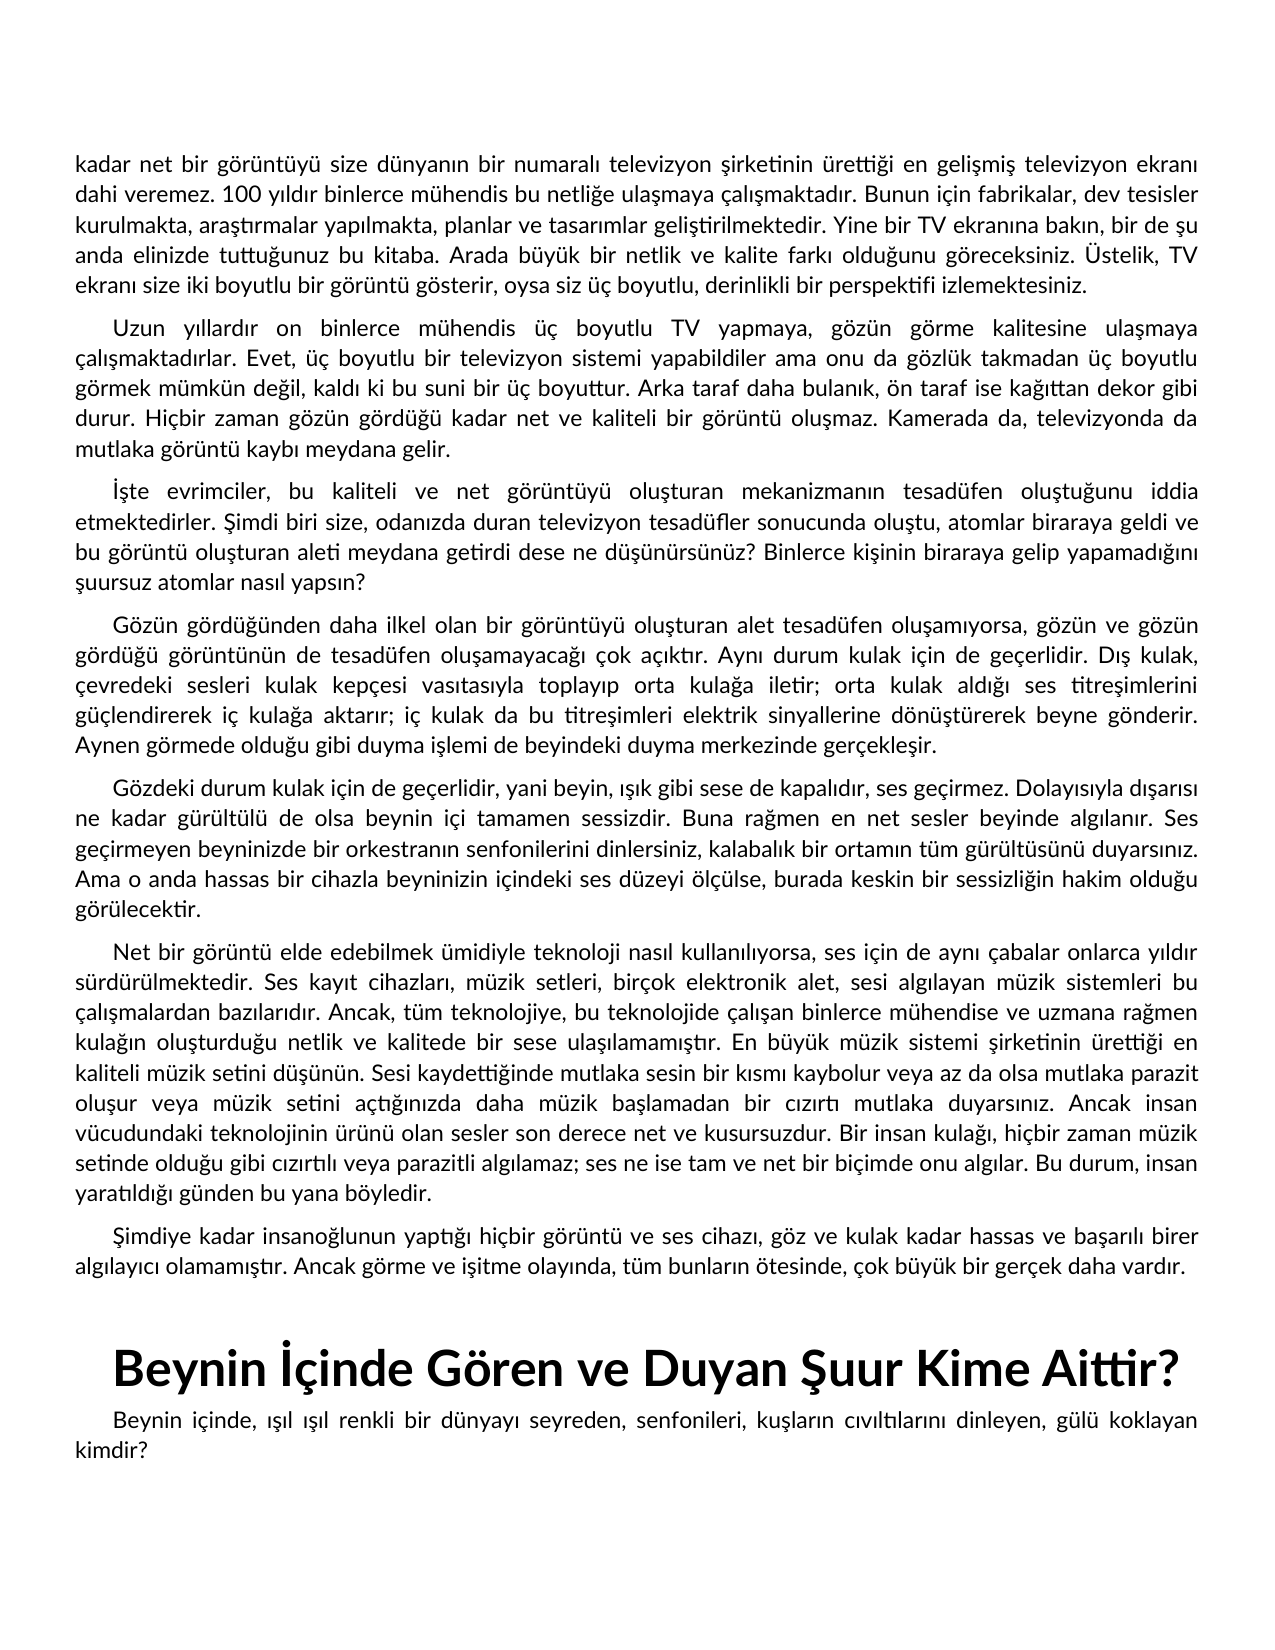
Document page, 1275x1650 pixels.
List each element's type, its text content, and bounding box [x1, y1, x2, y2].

text kadar net bir görüntüyü size dünyanın bir numaralı televizyon şirketinin ürettiği en gelişmiş televizyon ekranı dahi veremez. 100 yıldır binlerce mühendis bu netliğe ulaşmaya çalışmaktadır. Bunun için fabrikalar, dev tesisler kurulmakta, araştırmalar yapılmakta, planlar ve tasarımlar geliştirilmektedir. Yine bir TV ekranına bakın, bir de şu anda elinizde tuttuğunuz bu kitaba. Arada büyük bir netlik ve kalite farkı olduğunu göreceksiniz. Üstelik, TV ekranı size iki boyutlu bir görüntü gösterir, oysa siz üç boyutlu, derinlikli bir perspektifi izlemektesiniz. [75, 150, 1200, 298]
text Net bir görüntü elde edebilmek ümidiyle teknoloji nasıl kullanılıyorsa, ses için de aynı çabalar onlarca yıldır sürdürülmektedir. Ses kayıt cihazları, müzik setleri, birçok elektronik alet, sesi algılayan müzik sistemleri bu çalışmalardan bazılarıdır. Ancak, tüm teknolojiye, bu teknolojide çalışan binlerce mühendise ve uzmana rağmen kulağın oluşturduğu netlik ve kalitede bir sese ulaşılamamıştır. En büyük müzik sistemi şirketinin ürettiği en kaliteli müzik setini düşünün. Sesi kaydettiğinde mutlaka sesin bir kısmı kaybolur veya az da olsa mutlaka parazit oluşur veya müzik setini açtığınızda daha müzik başlamadan bir cızırtı mutlaka duyarsınız. Ancak insan vücudundaki teknolojinin ürünü olan sesler son derece net ve kusursuzdur. Bir insan kulağı, hiçbir zaman müzik setinde olduğu gibi cızırtılı veya parazitli algılamaz; ses ne ise tam ve net bir biçimde onu algılar. Bu durum, insan yaratıldığı günden bu yana böyledir. [75, 937, 1200, 1207]
text Şimdiye kadar insanoğlunun yaptığı hiçbir görüntü ve ses cihazı, göz ve kulak kadar hassas ve başarılı birer algılayıcı olamamıştır. Ancak görme ve işitme olayında, tüm bunların ötesinde, çok büyük bir gerçek daha vardır. [75, 1222, 1200, 1279]
subtitle Beynin İçinde Gören ve Duyan Şuur Kime Aittir? [112, 1337, 1200, 1397]
text İşte evrimciler, bu kaliteli ve net görüntüyü oluşturan mekanizmanın tesadüfen oluştuğunu iddia etmektedirler. Şimdi biri size, odanızda duran televizyon tesadüfler sonucunda oluştu, atomlar biraraya geldi ve bu görüntü oluşturan aleti meydana getirdi dese ne düşünürsünüz? Binlerce kişinin biraraya gelip yapamadığını şuursuz atomlar nasıl yapsın? [75, 477, 1200, 595]
text Gözün gördüğünden daha ilkel olan bir görüntüyü oluşturan alet tesadüfen oluşamıyorsa, gözün ve gözün gördüğü görüntünün de tesadüfen oluşamayacağı çok açıktır. Aynı durum kulak için de geçerlidir. Dış kulak, çevredeki sesleri kulak kepçesi vasıtasıyla toplayıp orta kulağa iletir; orta kulak aldığı ses titreşimlerini güçlendirerek iç kulağa aktarır; iç kulak da bu titreşimleri elektrik sinyallerine dönüştürerek beyne gönderir. Aynen görmede olduğu gibi duyma işlemi de beyindeki duyma merkezinde gerçekleşir. [75, 610, 1200, 759]
text Beynin içinde, ışıl ışıl renkli bir dünyayı seyreden, senfonileri, kuşların cıvıltılarını dinleyen, gülü koklayan kimdir? [75, 1406, 1200, 1463]
text Gözdeki durum kulak için de geçerlidir, yani beyin, ışık gibi sese de kapalıdır, ses geçirmez. Dolayısıyla dışarısı ne kadar gürültülü de olsa beynin içi tamamen sessizdir. Buna rağmen en net sesler beyinde algılanır. Ses geçirmeyen beyninizde bir orkestranın senfonilerini dinlersiniz, kalabalık bir ortamın tüm gürültüsünü duyarsınız. Ama o anda hassas bir cihazla beyninizin içindeki ses düzeyi ölçülse, burada keskin bir sessizliğin hakim olduğu görülecektir. [75, 774, 1200, 922]
text Uzun yıllardır on binlerce mühendis üç boyutlu TV yapmaya, gözün görme kalitesine ulaşmaya çalışmaktadırlar. Evet, üç boyutlu bir televizyon sistemi yapabildiler ama onu da gözlük takmadan üç boyutlu görmek mümkün değil, kaldı ki bu suni bir üç boyuttur. Arka taraf daha bulanık, ön taraf ise kağıttan dekor gibi durur. Hiçbir zaman gözün gördüğü kadar net ve kaliteli bir görüntü oluşmaz. Kamerada da, televizyonda da mutlaka görüntü kaybı meydana gelir. [75, 313, 1200, 462]
